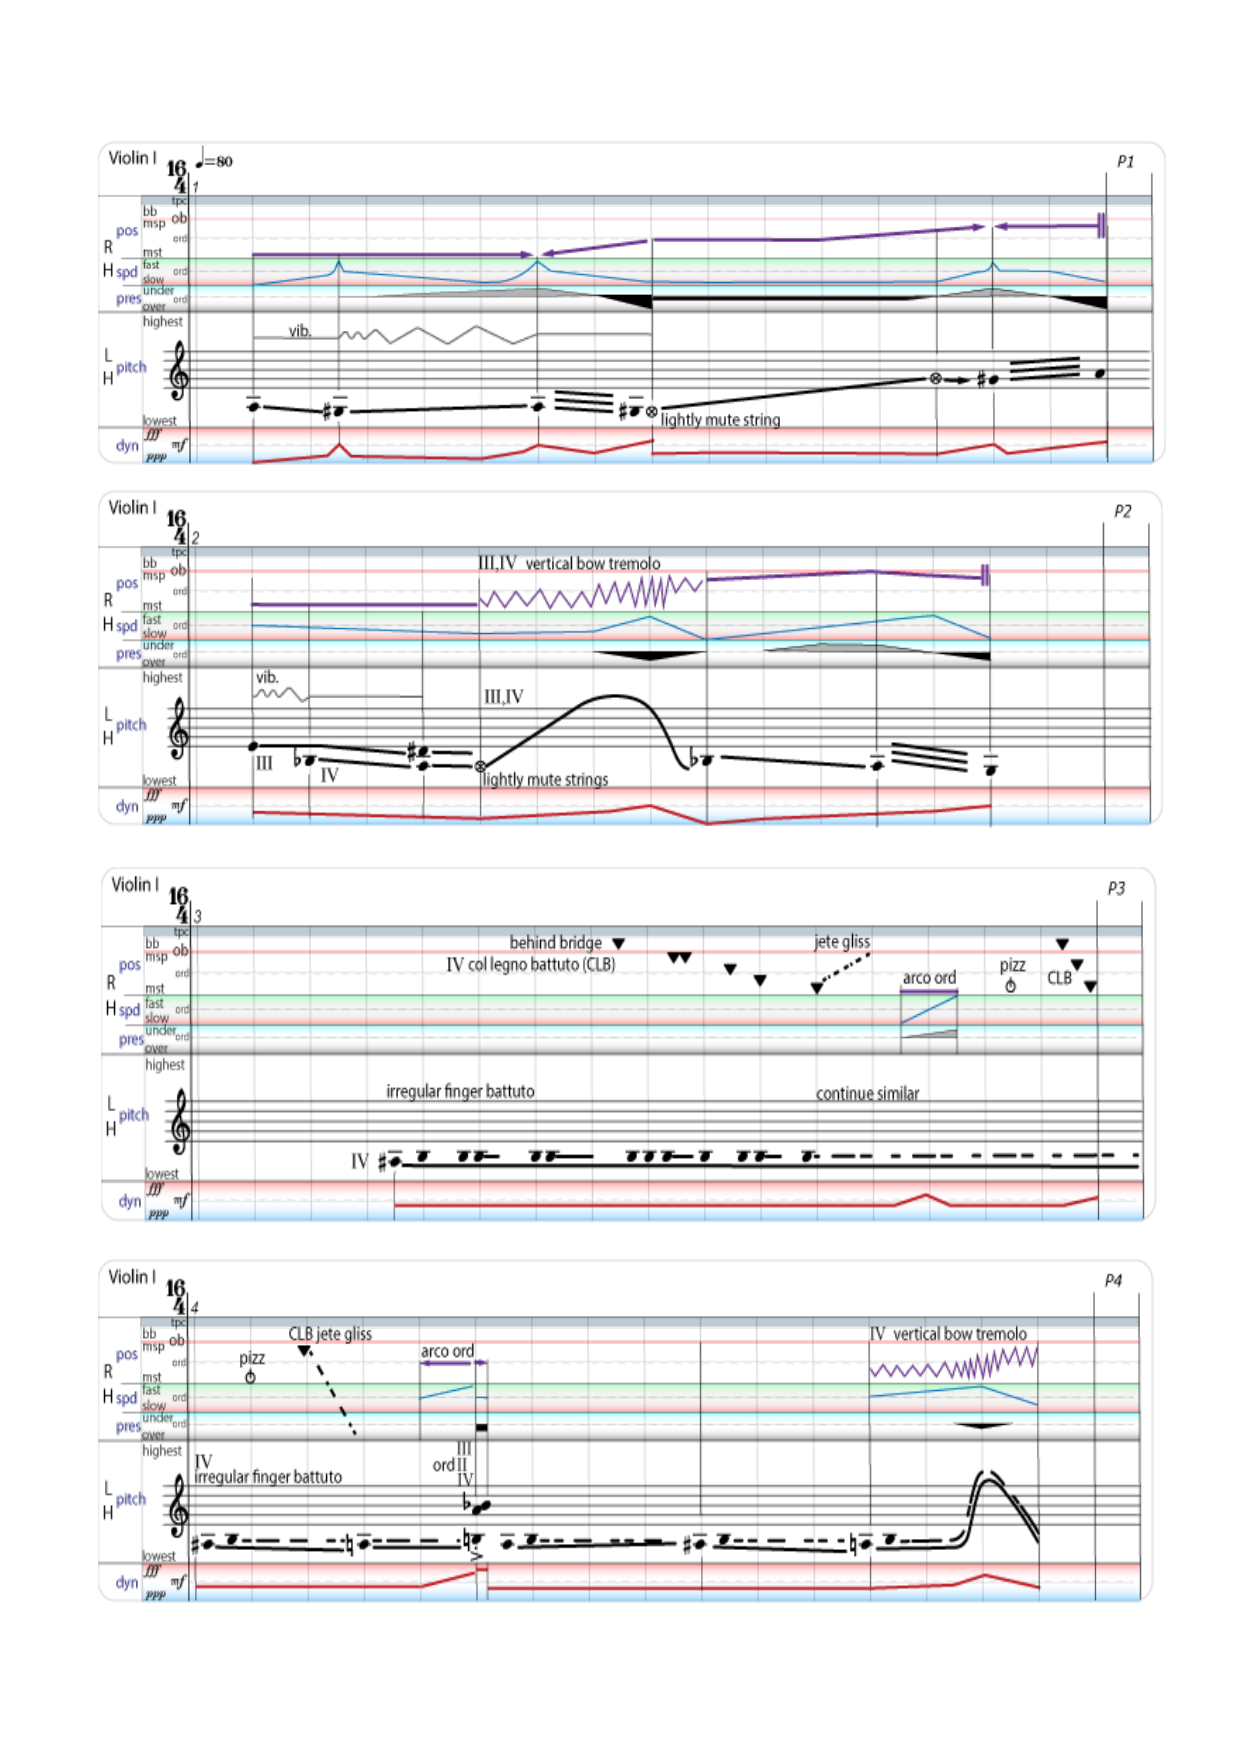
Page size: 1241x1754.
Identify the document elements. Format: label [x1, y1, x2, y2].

picture [101, 867, 1157, 1238]
picture [97, 141, 1167, 479]
picture [97, 490, 1164, 841]
picture [97, 1259, 1154, 1618]
